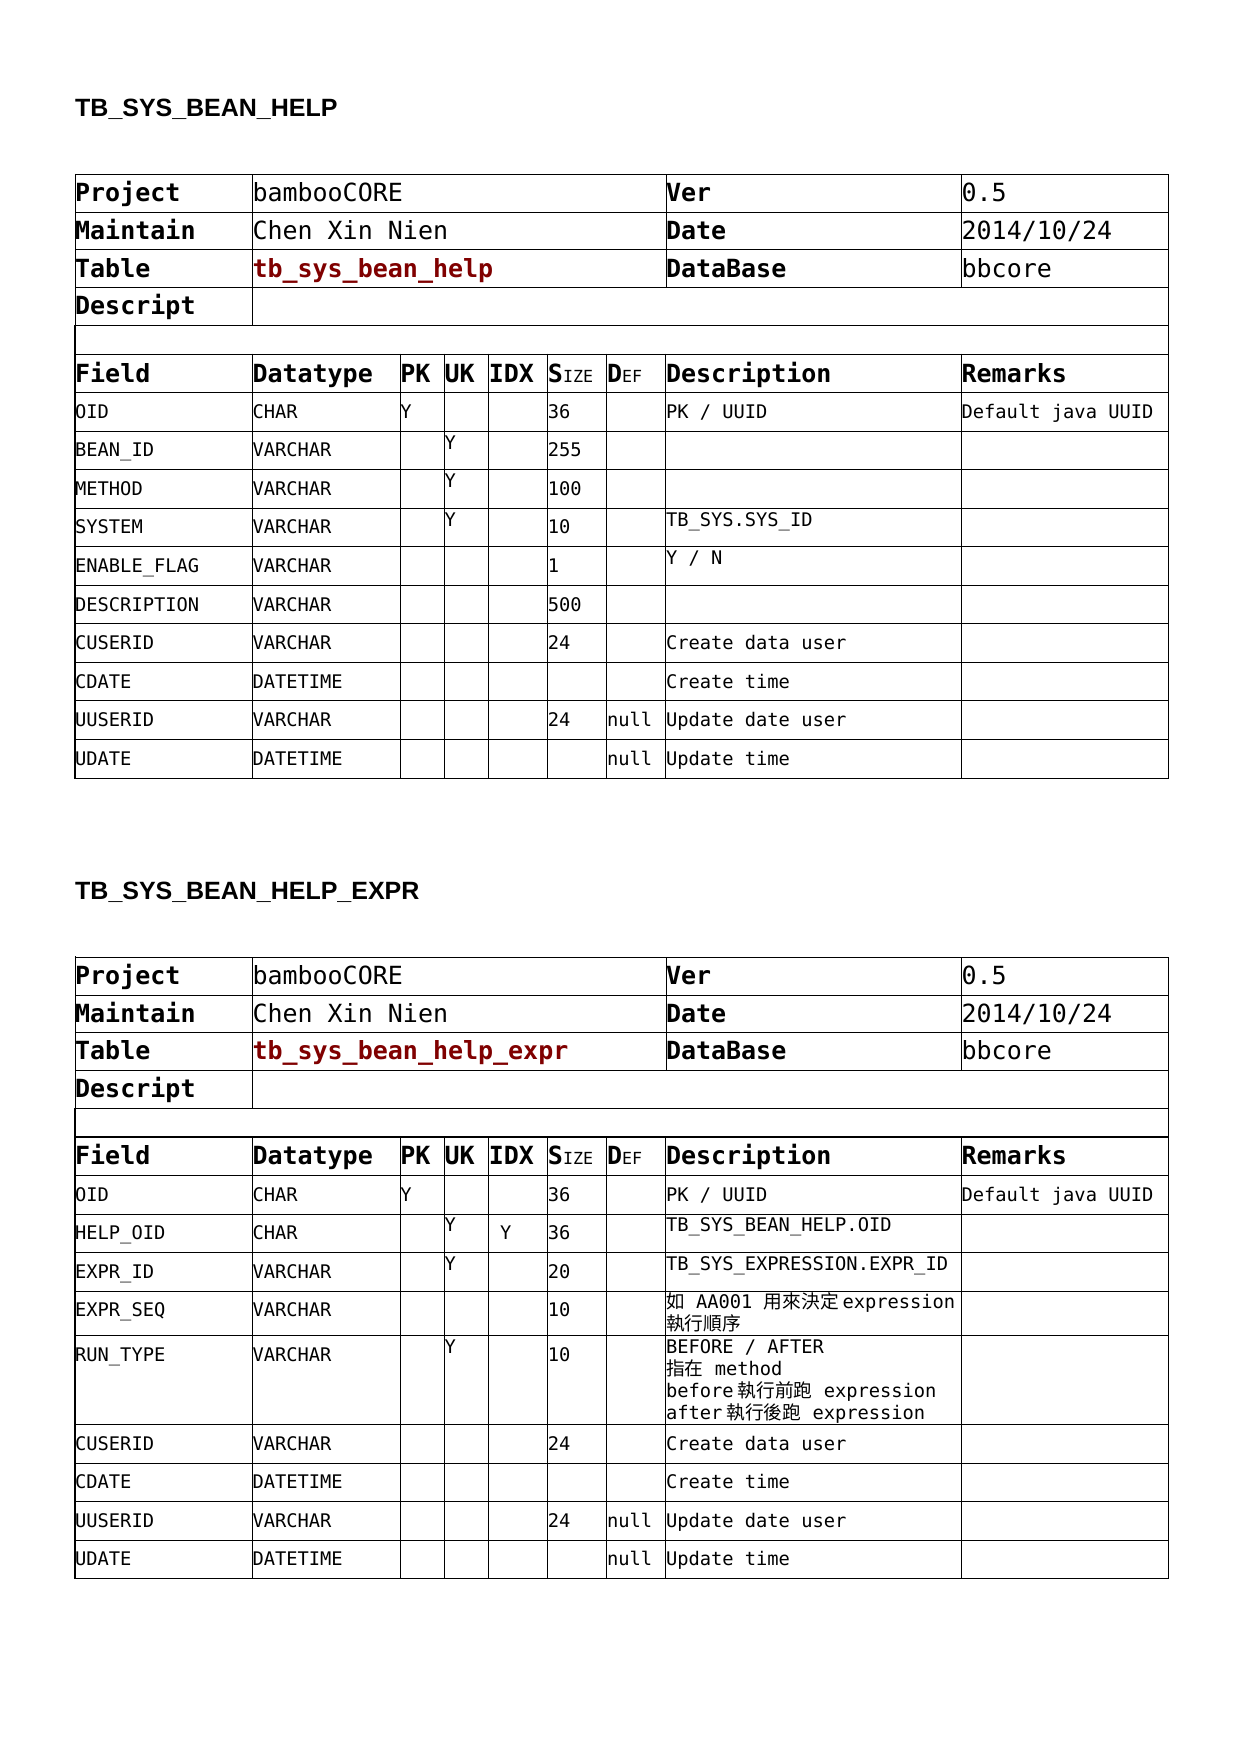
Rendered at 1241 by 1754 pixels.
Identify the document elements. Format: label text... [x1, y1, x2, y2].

table_cell [445, 1464, 488, 1501]
table_header Ver [667, 958, 961, 994]
table_cell Remarks [962, 1138, 1168, 1175]
table_cell Description [666, 355, 961, 392]
table_cell [489, 1336, 547, 1424]
table_cell [962, 470, 1168, 508]
table_cell DataBase [667, 250, 961, 287]
table_cell [962, 624, 1168, 662]
table_cell Field [76, 1138, 252, 1175]
table_cell UUSERID [76, 1502, 252, 1539]
table_cell HELP_OID [76, 1215, 252, 1252]
table_cell METHOD [76, 470, 252, 508]
table_cell [1169, 325, 1181, 353]
table_cell [253, 1071, 1168, 1108]
table_cell [401, 1292, 444, 1335]
table_cell Datatype [253, 355, 400, 392]
table_cell [401, 1502, 444, 1539]
table_cell UUSERID [76, 701, 252, 739]
table_header 0.5 [962, 175, 1168, 212]
table_cell [1169, 1335, 1181, 1424]
table_cell [401, 1215, 444, 1252]
table_cell Y [445, 470, 488, 508]
table_cell [548, 740, 606, 777]
table_cell null [607, 740, 665, 777]
table_cell [607, 1176, 665, 1213]
table_cell [666, 432, 961, 469]
table_cell [445, 701, 488, 739]
table_header bambooCORE [253, 958, 666, 994]
table_cell 2014/10/24 [962, 996, 1168, 1032]
table_cell CDATE [76, 1464, 252, 1501]
table_cell [1175, 1032, 1181, 1070]
table_cell bbcore [962, 1033, 1168, 1070]
table_cell Default java UUID [962, 1176, 1168, 1213]
table_cell [607, 1425, 665, 1462]
table_cell TB_SYS_EXPRESSION.EXPR_ID [666, 1253, 961, 1291]
table_cell [445, 663, 488, 700]
table_cell [607, 432, 665, 469]
table_cell [253, 288, 1168, 325]
table_cell tb_sys_bean_help_expr [253, 1033, 666, 1070]
table_cell 36 [548, 1176, 606, 1213]
table_cell [401, 624, 444, 662]
table_cell [489, 663, 547, 700]
table_cell 100 [548, 470, 606, 508]
table_cell OID [76, 1176, 252, 1213]
table_cell EXPR_ID [76, 1253, 252, 1291]
table_cell [401, 432, 444, 469]
table_cell null [607, 1502, 665, 1539]
table_cell [962, 1541, 1168, 1578]
table_cell [962, 432, 1168, 469]
table_cell UK [445, 1138, 488, 1175]
table_cell Date [667, 996, 961, 1032]
table_cell 20 [548, 1253, 606, 1291]
table_cell [962, 547, 1168, 585]
table_cell Y [445, 1336, 488, 1424]
table_cell [962, 1502, 1168, 1539]
table_cell VARCHAR [253, 547, 400, 585]
table_cell SIZE [548, 355, 606, 392]
table_cell Y [445, 432, 488, 469]
table_cell 如 AA001 用來決定expression執行順序 [666, 1292, 961, 1335]
table_cell [445, 586, 488, 623]
table_cell [1169, 1136, 1181, 1175]
table_cell null [607, 701, 665, 739]
table_header Project [76, 958, 252, 994]
table_cell Y [445, 1215, 488, 1252]
table_cell [401, 1425, 444, 1462]
table_cell SIZE [548, 1138, 606, 1175]
table_cell Y [445, 1253, 488, 1291]
table_cell VARCHAR [253, 1425, 400, 1462]
table_cell [1169, 739, 1181, 777]
table_cell [1169, 1540, 1181, 1578]
table_cell [607, 1253, 665, 1291]
table_cell [489, 1253, 547, 1291]
table_cell [445, 1292, 488, 1335]
table_cell [489, 1292, 547, 1335]
table_cell [489, 432, 547, 469]
table_cell [489, 1464, 547, 1501]
table_cell Table [76, 250, 252, 287]
table_cell [1169, 1214, 1181, 1252]
table_cell CUSERID [76, 624, 252, 662]
table_cell Create time [666, 1464, 961, 1501]
table_cell 10 [548, 509, 606, 546]
table_cell [76, 326, 1168, 353]
table_cell VARCHAR [253, 586, 400, 623]
table_cell Descript [76, 288, 252, 325]
table_cell [1169, 1252, 1181, 1291]
table_cell 500 [548, 586, 606, 623]
table_cell [666, 470, 961, 508]
table_cell [1169, 1463, 1181, 1501]
table_cell [1169, 508, 1181, 546]
table_cell [489, 509, 547, 546]
table_cell [1169, 662, 1181, 700]
table_cell Create data user [666, 624, 961, 662]
table_cell [962, 1253, 1168, 1291]
table_cell IDX [489, 1138, 547, 1175]
table_cell 2014/10/24 [962, 213, 1168, 249]
table_cell [1169, 1175, 1181, 1213]
table_cell DEF [607, 355, 665, 392]
table_cell 10 [548, 1336, 606, 1424]
table_cell DEF [607, 1138, 665, 1175]
table_cell [76, 1109, 1168, 1136]
table_cell VARCHAR [253, 1502, 400, 1539]
subtitle TB_SYS_BEAN_HELP_EXPR [75, 872, 1165, 910]
table_cell Create time [666, 663, 961, 700]
table_cell [401, 586, 444, 623]
table_cell [607, 586, 665, 623]
table_header [1168, 956, 1172, 994]
table_cell [962, 586, 1168, 623]
table_cell [445, 393, 488, 431]
table_cell [1169, 1424, 1181, 1462]
table_cell [607, 1336, 665, 1424]
table_cell Update date user [666, 1502, 961, 1539]
table_cell CUSERID [76, 1425, 252, 1462]
table_cell 36 [548, 1215, 606, 1252]
table_cell Update time [666, 740, 961, 777]
table_cell [401, 701, 444, 739]
table_cell [489, 470, 547, 508]
table_cell 24 [548, 1502, 606, 1539]
table_cell [607, 1215, 665, 1252]
table_cell [962, 1215, 1168, 1252]
table_cell [445, 547, 488, 585]
table_cell TB_SYS.SYS_ID [666, 509, 961, 546]
table_cell [1169, 1501, 1181, 1539]
table_cell [1175, 1070, 1181, 1108]
table_cell [401, 1253, 444, 1291]
table_cell RUN_TYPE [76, 1336, 252, 1424]
table_cell [607, 1464, 665, 1501]
table_cell bbcore [962, 250, 1168, 287]
table_cell PK / UUID [666, 393, 961, 431]
table_cell [401, 1336, 444, 1424]
table_cell VARCHAR [253, 509, 400, 546]
table_cell [445, 1425, 488, 1462]
table_cell [1169, 546, 1181, 585]
table_cell VARCHAR [253, 1336, 400, 1424]
table_cell [607, 470, 665, 508]
table_cell [489, 586, 547, 623]
table_cell [962, 1464, 1168, 1501]
table_cell 1 [548, 547, 606, 585]
table_cell [1169, 392, 1181, 431]
table_header 0.5 [962, 958, 1168, 994]
table_cell [445, 1176, 488, 1213]
table_cell [445, 1502, 488, 1539]
table_cell [962, 1292, 1168, 1335]
table_cell [401, 547, 444, 585]
table_cell [489, 1425, 547, 1462]
table_cell [1169, 623, 1181, 662]
table_cell DATETIME [253, 1464, 400, 1501]
table_cell Create data user [666, 1425, 961, 1462]
table_cell [445, 624, 488, 662]
table_cell VARCHAR [253, 432, 400, 469]
table_cell [489, 1502, 547, 1539]
table_cell [401, 740, 444, 777]
table_cell Date [667, 213, 961, 249]
subtitle TB_SYS_BEAN_HELP [75, 89, 1165, 127]
table_cell PK [401, 355, 444, 392]
table_cell [548, 663, 606, 700]
table_cell Maintain [76, 213, 252, 249]
table_cell DATETIME [253, 1541, 400, 1578]
table_header [1175, 956, 1181, 994]
table_cell [607, 393, 665, 431]
table_cell [607, 1292, 665, 1335]
table_cell Datatype [253, 1138, 400, 1175]
table_cell [607, 663, 665, 700]
table_cell BEFORE / AFTER 指在 method before執行前跑 expression after執行後跑 expression [666, 1336, 961, 1424]
table_cell Chen Xin Nien [253, 996, 666, 1032]
table_cell [489, 624, 547, 662]
table_cell [548, 1541, 606, 1578]
table_cell [445, 740, 488, 777]
table_cell [489, 547, 547, 585]
table_cell [666, 586, 961, 623]
table_cell PK / UUID [666, 1176, 961, 1213]
table_cell [401, 1541, 444, 1578]
table_cell [445, 1541, 488, 1578]
table_cell VARCHAR [253, 624, 400, 662]
table_cell 24 [548, 1425, 606, 1462]
table_cell Descript [76, 1071, 252, 1108]
table_cell [489, 1176, 547, 1213]
table_cell UDATE [76, 740, 252, 777]
table_cell null [607, 1541, 665, 1578]
table_cell [1169, 469, 1181, 508]
table_header bambooCORE [253, 175, 666, 212]
table_cell [607, 547, 665, 585]
table_cell OID [76, 393, 252, 431]
table_cell Table [76, 1033, 252, 1070]
table_cell [489, 740, 547, 777]
table_cell [1175, 249, 1181, 287]
table_cell [1169, 1291, 1181, 1335]
table_cell CHAR [253, 393, 400, 431]
table_cell UDATE [76, 1541, 252, 1578]
table_cell [401, 663, 444, 700]
table_cell tb_sys_bean_help [253, 250, 666, 287]
table_cell [962, 701, 1168, 739]
table_cell EXPR_SEQ [76, 1292, 252, 1335]
table_cell [1169, 585, 1181, 623]
table_cell [1169, 700, 1181, 739]
table_cell [489, 701, 547, 739]
table_cell [1169, 354, 1181, 392]
table_cell Chen Xin Nien [253, 213, 666, 249]
table_cell [489, 393, 547, 431]
table_cell [548, 1464, 606, 1501]
table_cell DESCRIPTION [76, 586, 252, 623]
table_cell Default java UUID [962, 393, 1168, 431]
table_cell PK [401, 1138, 444, 1175]
table_cell Update date user [666, 701, 961, 739]
table_cell [1175, 995, 1181, 1032]
table_cell Y [445, 509, 488, 546]
table_cell [962, 1336, 1168, 1424]
table_cell [962, 1425, 1168, 1462]
table_cell [962, 740, 1168, 777]
table_cell 24 [548, 624, 606, 662]
table_cell VARCHAR [253, 1292, 400, 1335]
table_cell [1175, 212, 1181, 249]
table_cell VARCHAR [253, 701, 400, 739]
table_cell [401, 1464, 444, 1501]
table_cell [401, 509, 444, 546]
table_header Ver [667, 175, 961, 212]
table_cell [1169, 1108, 1181, 1136]
table_cell CHAR [253, 1176, 400, 1213]
table_cell Field [76, 355, 252, 392]
table_cell [607, 509, 665, 546]
table_cell BEAN_ID [76, 432, 252, 469]
table_cell CDATE [76, 663, 252, 700]
table_cell [607, 624, 665, 662]
table_header Project [76, 175, 252, 212]
table_cell Y [489, 1215, 547, 1252]
table_cell 255 [548, 432, 606, 469]
table_cell 10 [548, 1292, 606, 1335]
table_cell [489, 1541, 547, 1578]
table_cell DATETIME [253, 663, 400, 700]
table_cell [962, 509, 1168, 546]
table_cell Remarks [962, 355, 1168, 392]
table_cell Update time [666, 1541, 961, 1578]
table_cell 36 [548, 393, 606, 431]
table_cell Description [666, 1138, 961, 1175]
table_cell VARCHAR [253, 1253, 400, 1291]
table_cell TB_SYS_BEAN_HELP.OID [666, 1215, 961, 1252]
table_cell IDX [489, 355, 547, 392]
table_cell DATETIME [253, 740, 400, 777]
table_cell Maintain [76, 996, 252, 1032]
table_cell [962, 663, 1168, 700]
table_cell [1169, 431, 1181, 469]
table_cell Y [401, 1176, 444, 1213]
table_cell [401, 470, 444, 508]
table_cell 24 [548, 701, 606, 739]
table_header [1175, 174, 1181, 212]
table_cell CHAR [253, 1215, 400, 1252]
table_cell [1175, 287, 1181, 325]
table_cell UK [445, 355, 488, 392]
table_cell Y / N [666, 547, 961, 585]
table_cell ENABLE_FLAG [76, 547, 252, 585]
table_cell SYSTEM [76, 509, 252, 546]
table_cell DataBase [667, 1033, 961, 1070]
table_cell VARCHAR [253, 470, 400, 508]
table_cell Y [401, 393, 444, 431]
